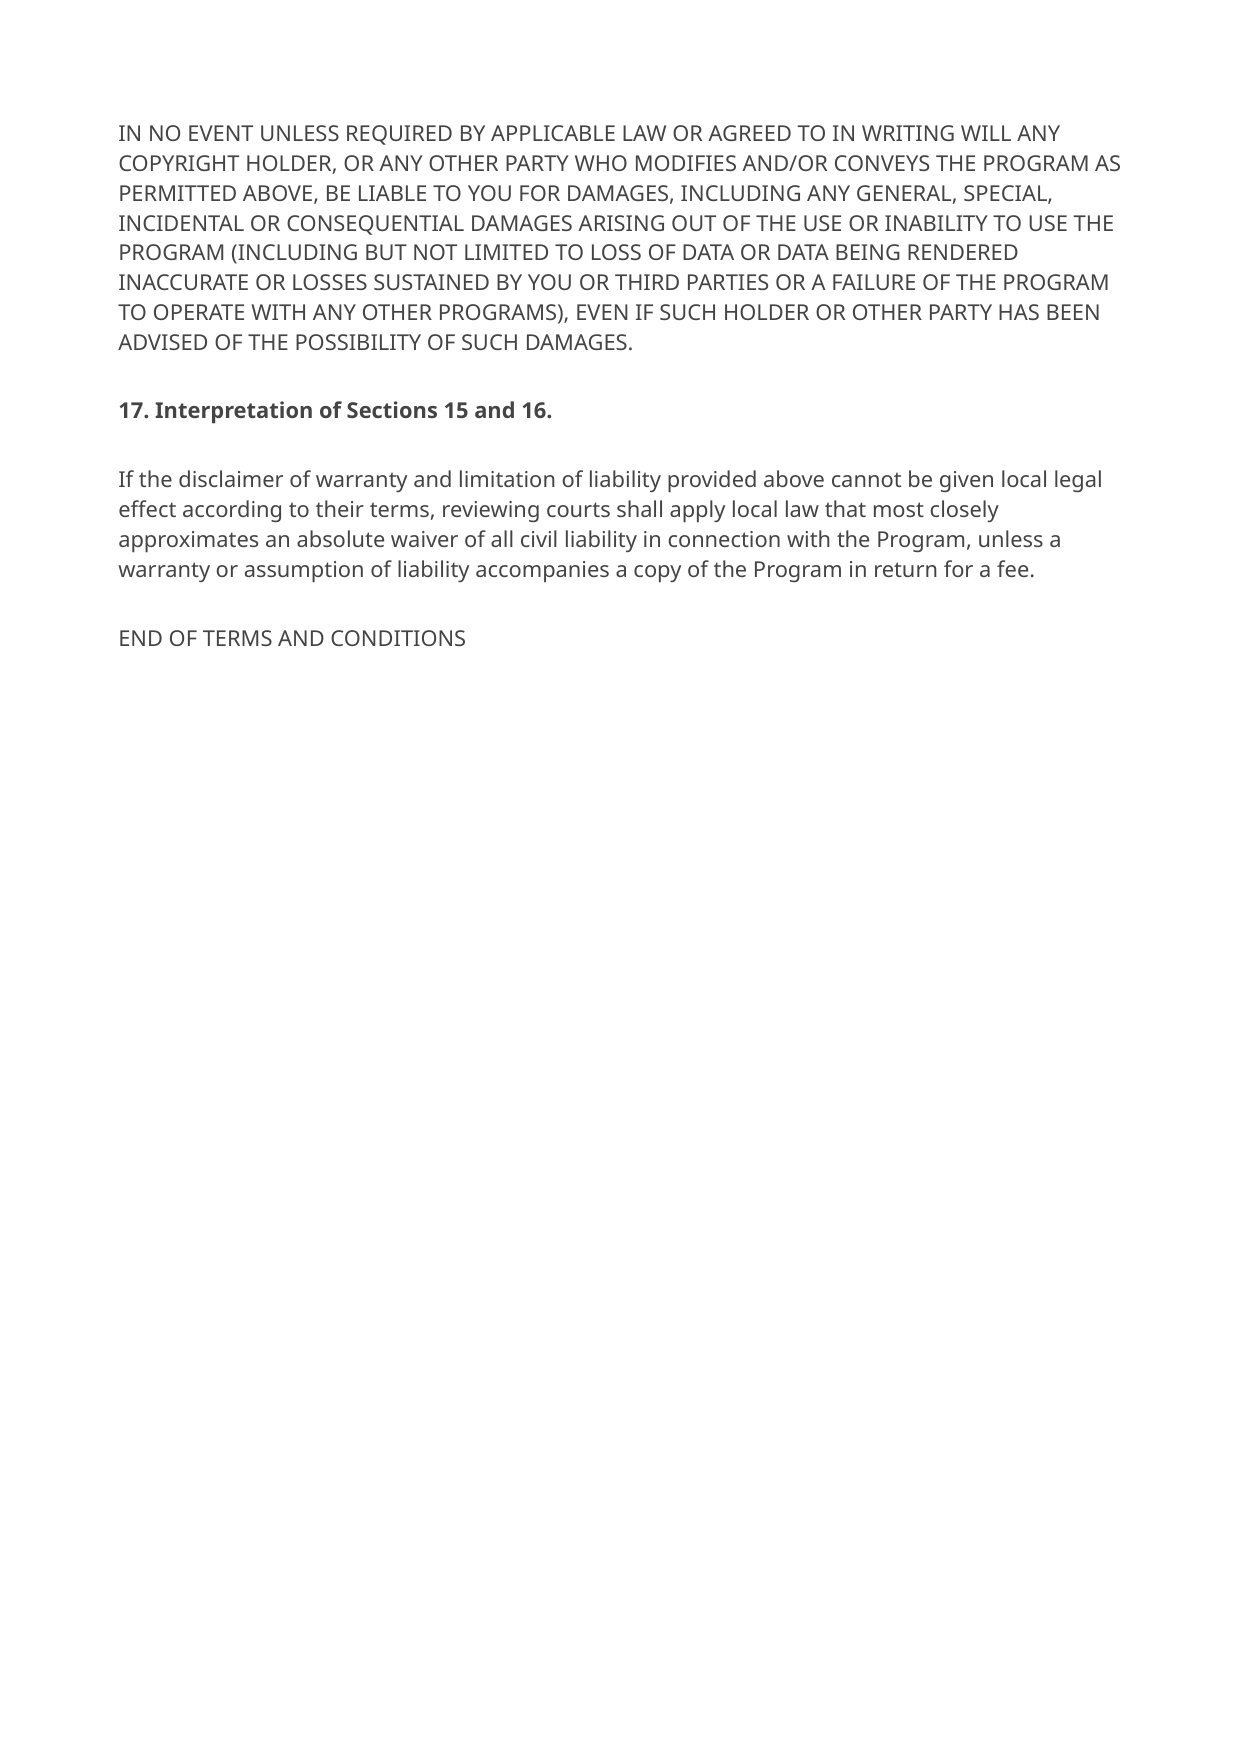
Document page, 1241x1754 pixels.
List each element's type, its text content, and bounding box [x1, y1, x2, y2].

text If the disclaimer of warranty and limitation of liability provided above cannot be given local legal effect according to their terms, reviewing courts shall apply local law that most closely approximates an absolute waiver of all civil liability in connection with the Program, unless a warranty or assumption of liability accompanies a copy of the Program in return for a fee. [118, 464, 1122, 583]
text END OF TERMS AND CONDITIONS [118, 623, 1122, 652]
text IN NO EVENT UNLESS REQUIRED BY APPLICABLE LAW OR AGREED TO IN WRITING WILL ANY COPYRIGHT HOLDER, OR ANY OTHER PARTY WHO MODIFIES AND/OR CONVEYS THE PROGRAM AS PERMITTED ABOVE, BE LIABLE TO YOU FOR DAMAGES, INCLUDING ANY GENERAL, SPECIAL, INCIDENTAL OR CONSEQUENTIAL DAMAGES ARISING OUT OF THE USE OR INABILITY TO USE THE PROGRAM (INCLUDING BUT NOT LIMITED TO LOSS OF DATA OR DATA BEING RENDERED INACCURATE OR LOSSES SUSTAINED BY YOU OR THIRD PARTIES OR A FAILURE OF THE PROGRAM TO OPERATE WITH ANY OTHER PROGRAMS), EVEN IF SUCH HOLDER OR OTHER PARTY HAS BEEN ADVISED OF THE POSSIBILITY OF SUCH DAMAGES. [118, 118, 1122, 356]
text 17. Interpretation of Sections 15 and 16. [118, 396, 1122, 425]
